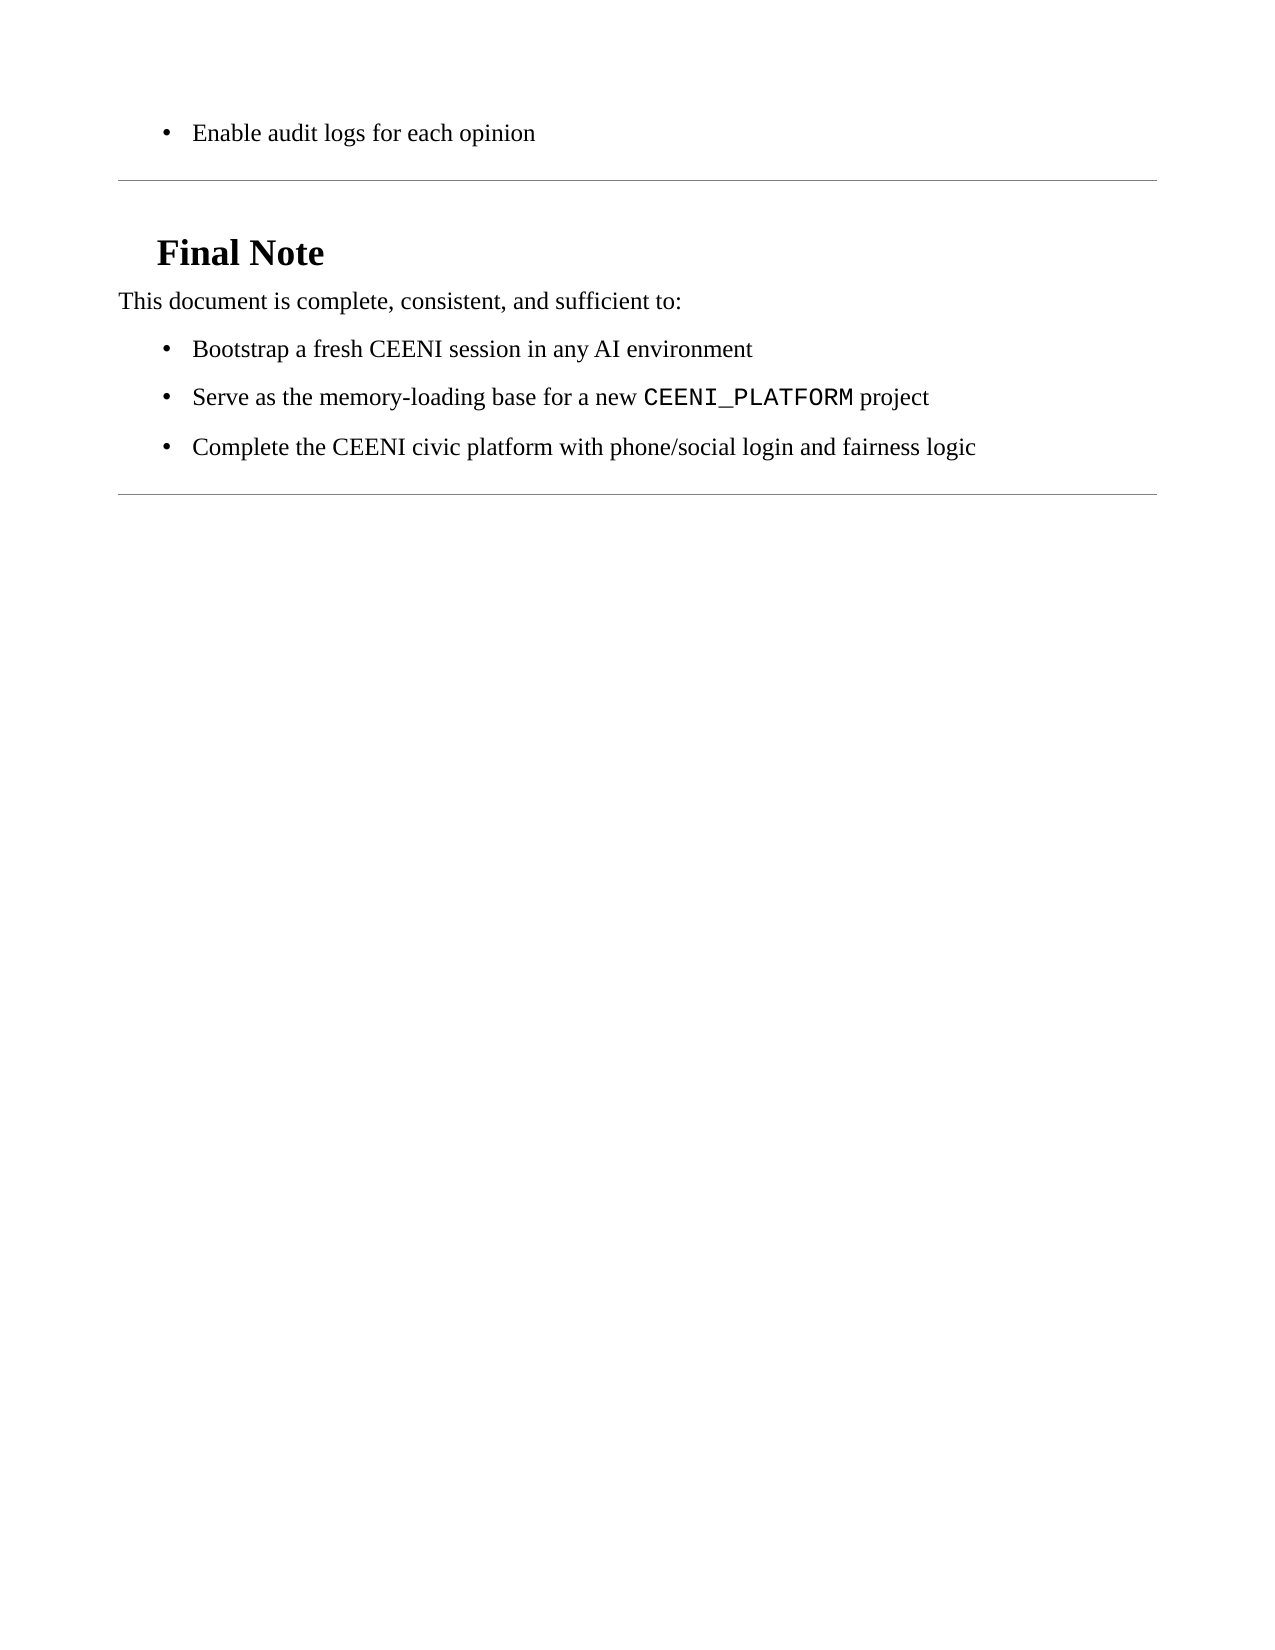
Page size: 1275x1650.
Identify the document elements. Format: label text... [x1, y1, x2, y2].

list Enable audit logs for each opinion [162, 118, 1157, 147]
list Complete the CEENI civic platform with phone/social login and fairness logic [162, 432, 1157, 460]
list Serve as the memory-loading base for a new CEENI_PLATFORM project [162, 382, 1157, 412]
subtitle ✅ Final Note [118, 231, 1157, 274]
list Bootstrap a fresh CEENI session in any AI environment [162, 334, 1157, 363]
text This document is complete, consistent, and sufficient to: [118, 286, 1157, 315]
